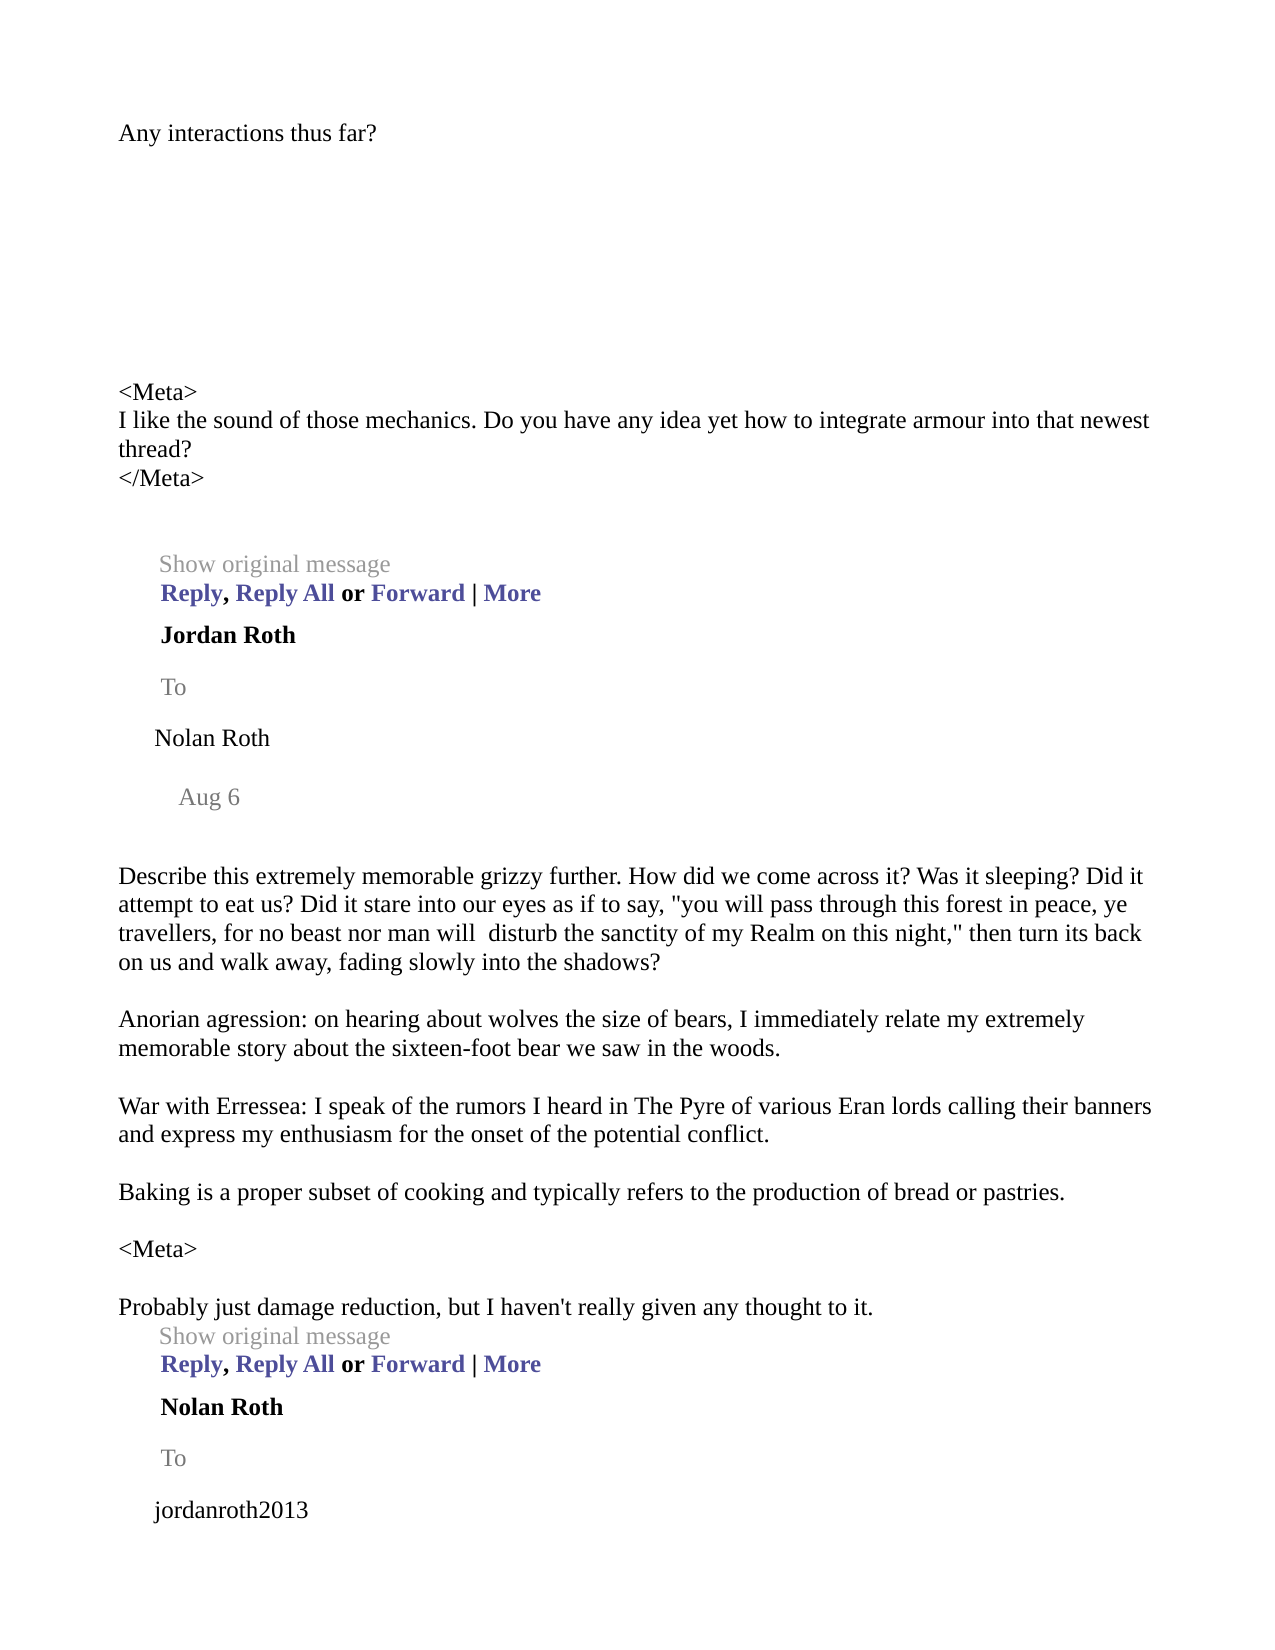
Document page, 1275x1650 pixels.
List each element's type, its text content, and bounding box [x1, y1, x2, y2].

text Any interactions thus far? [118, 118, 1157, 147]
text Reply, Reply All or Forward | More [160, 1349, 1115, 1378]
text To [160, 1439, 1005, 1472]
text <Meta> I like the sound of those mechanics. Do you have any idea yet how to integrate armour into that newest thread? [118, 377, 1157, 463]
text Aug 6 [163, 773, 1113, 821]
text Anorian agression: on hearing about wolves the size of bears, I immediately relate my extremely memorable story about the sixteen-foot bear we saw in the woods. [118, 1004, 1157, 1062]
text Nolan Roth [160, 1388, 1115, 1420]
text [27, 620, 52, 649]
text jordanroth2013 [154, 1491, 1005, 1523]
text To [160, 668, 1005, 701]
text </Meta> [118, 463, 1157, 492]
text Reply, Reply All or Forward | More [160, 578, 1115, 607]
text Jordan Roth [160, 616, 1115, 649]
text Describe this extremely memorable grizzy further. How did we come across it? Was it sleeping? Did it attempt to eat us? Did it stare into our eyes as if to say, "you will pass through this forest in peace, ye travellers, for no beast nor man will disturb the sanctity of my Realm on this night," then turn its back on us and walk away, fading slowly into the shadows? [118, 861, 1157, 976]
text Show original message [152, 549, 1115, 578]
text Probably just damage reduction, but I haven't really given any thought to it. [118, 1292, 1157, 1321]
text War with Erressea: I speak of the rumors I heard in The Pyre of various Eran lords calling their banners and express my enthusiasm for the onset of the potential conflict. [118, 1091, 1157, 1148]
text Nolan Roth [154, 719, 1005, 752]
text Baking is a proper subset of cooking and typically refers to the production of bread or pastries. [118, 1177, 1157, 1206]
text <Meta> [118, 1234, 1157, 1263]
text [27, 1392, 52, 1420]
text Show original message [152, 1321, 1115, 1349]
